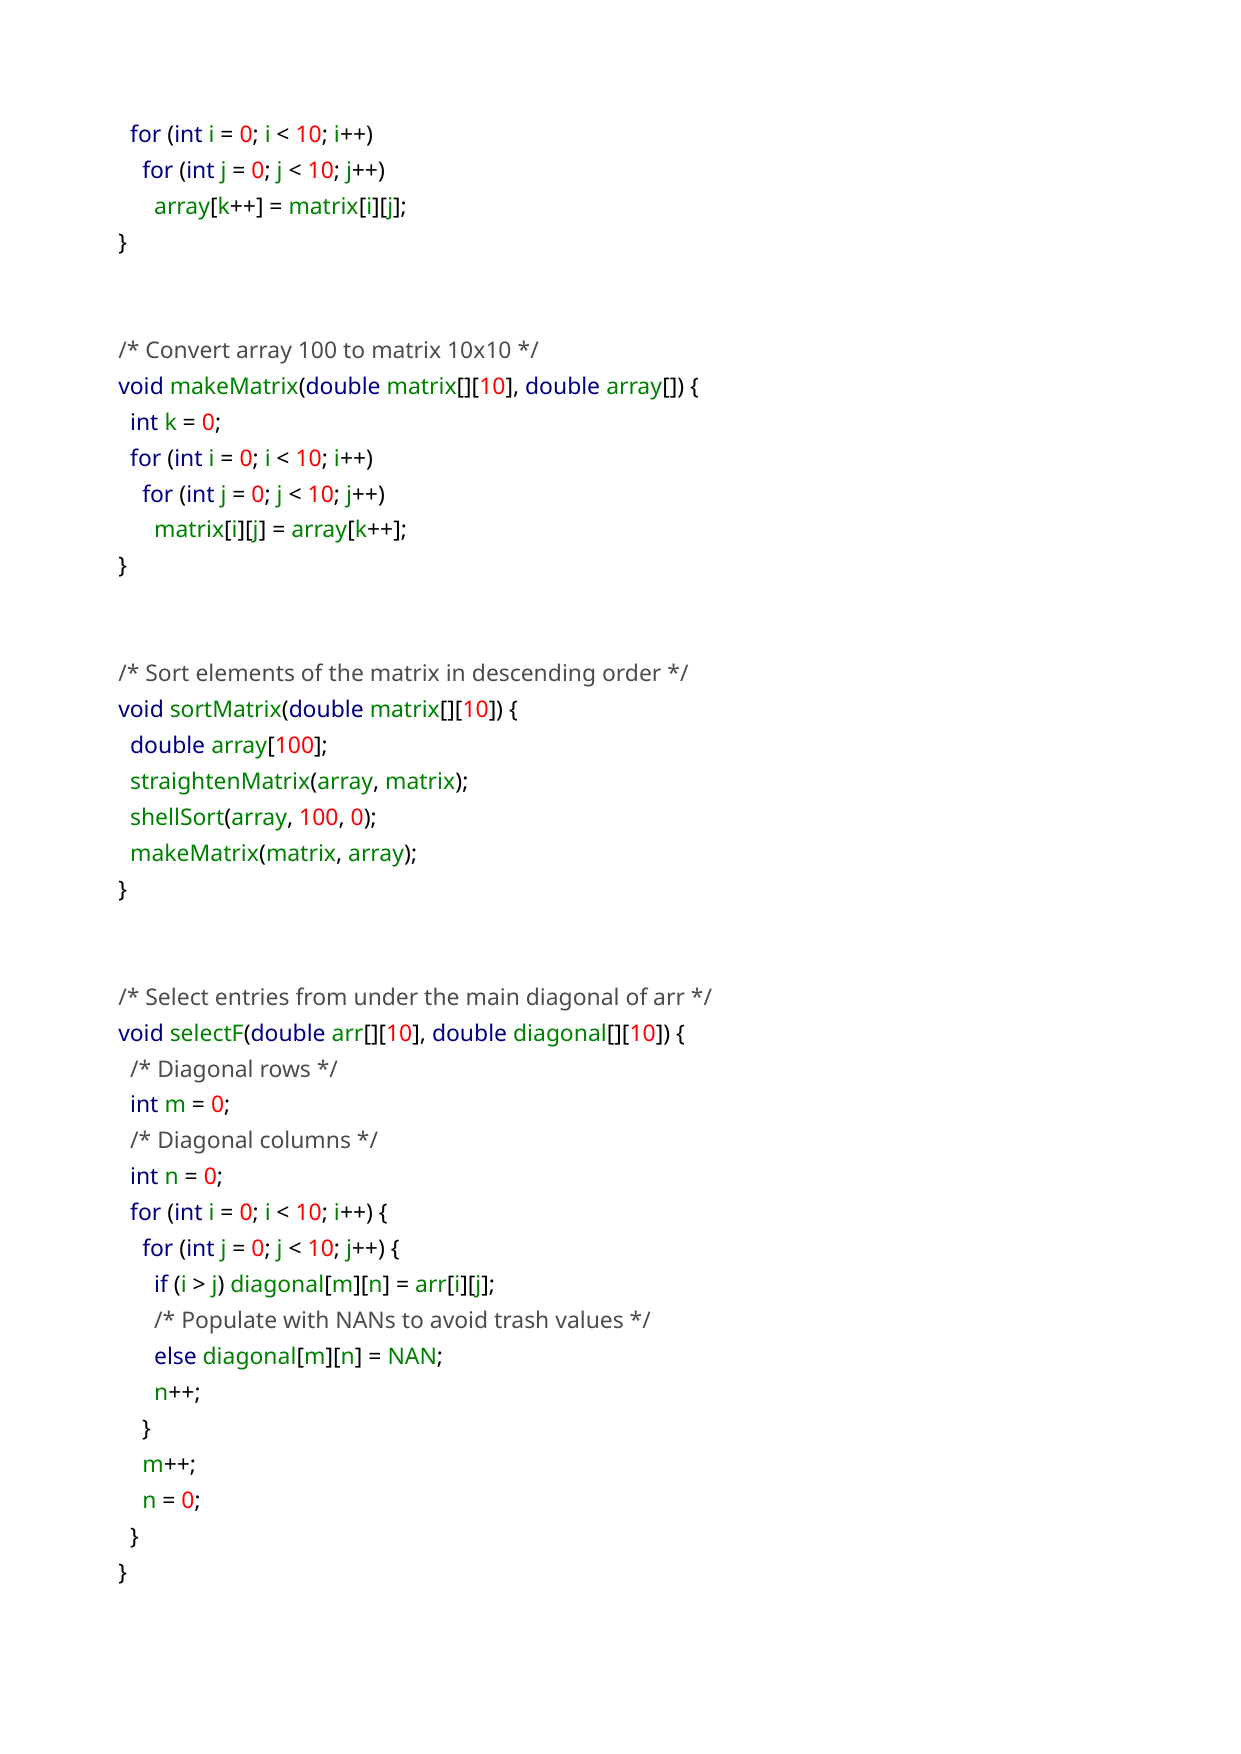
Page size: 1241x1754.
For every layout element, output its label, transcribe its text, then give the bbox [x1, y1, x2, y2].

text shellSort(array, 100, 0); [118, 801, 1122, 832]
text void selectF(double arr[][10], double diagonal[][10]) { [118, 1017, 1122, 1048]
text int k = 0; [118, 406, 1122, 437]
text double array[100]; [118, 729, 1122, 760]
text n = 0; [118, 1484, 1122, 1515]
text makeMatrix(matrix, array); [118, 837, 1122, 868]
text array[k++] = matrix[i][j]; [118, 190, 1122, 221]
text /* Diagonal columns */ [118, 1124, 1122, 1156]
text /* Diagonal rows */ [118, 1052, 1122, 1084]
text for (int i = 0; i < 10; i++) { [118, 1196, 1122, 1227]
text /* Populate with NANs to avoid trash values */ [118, 1304, 1122, 1335]
text } [118, 1556, 1122, 1587]
text void sortMatrix(double matrix[][10]) { [118, 693, 1122, 724]
text straightenMatrix(array, matrix); [118, 765, 1122, 796]
text } [118, 1412, 1122, 1443]
text } [118, 226, 1122, 257]
text matrix[i][j] = array[k++]; [118, 513, 1122, 545]
text if (i > j) diagonal[m][n] = arr[i][j]; [118, 1268, 1122, 1299]
text } [118, 1520, 1122, 1551]
text else diagonal[m][n] = NAN; [118, 1340, 1122, 1371]
text } [118, 549, 1122, 581]
text /* Convert array 100 to matrix 10x10 */ [118, 334, 1122, 365]
text for (int j = 0; j < 10; j++) [118, 154, 1122, 185]
text for (int j = 0; j < 10; j++) [118, 477, 1122, 509]
text for (int i = 0; i < 10; i++) [118, 442, 1122, 473]
text void makeMatrix(double matrix[][10], double array[]) { [118, 370, 1122, 401]
text int m = 0; [118, 1088, 1122, 1120]
text } [118, 873, 1122, 904]
text for (int j = 0; j < 10; j++) { [118, 1232, 1122, 1263]
text int n = 0; [118, 1160, 1122, 1192]
text for (int i = 0; i < 10; i++) [118, 118, 1122, 149]
text /* Sort elements of the matrix in descending order */ [118, 657, 1122, 688]
text /* Select entries from under the main diagonal of arr */ [118, 981, 1122, 1012]
text m++; [118, 1448, 1122, 1479]
text n++; [118, 1376, 1122, 1407]
